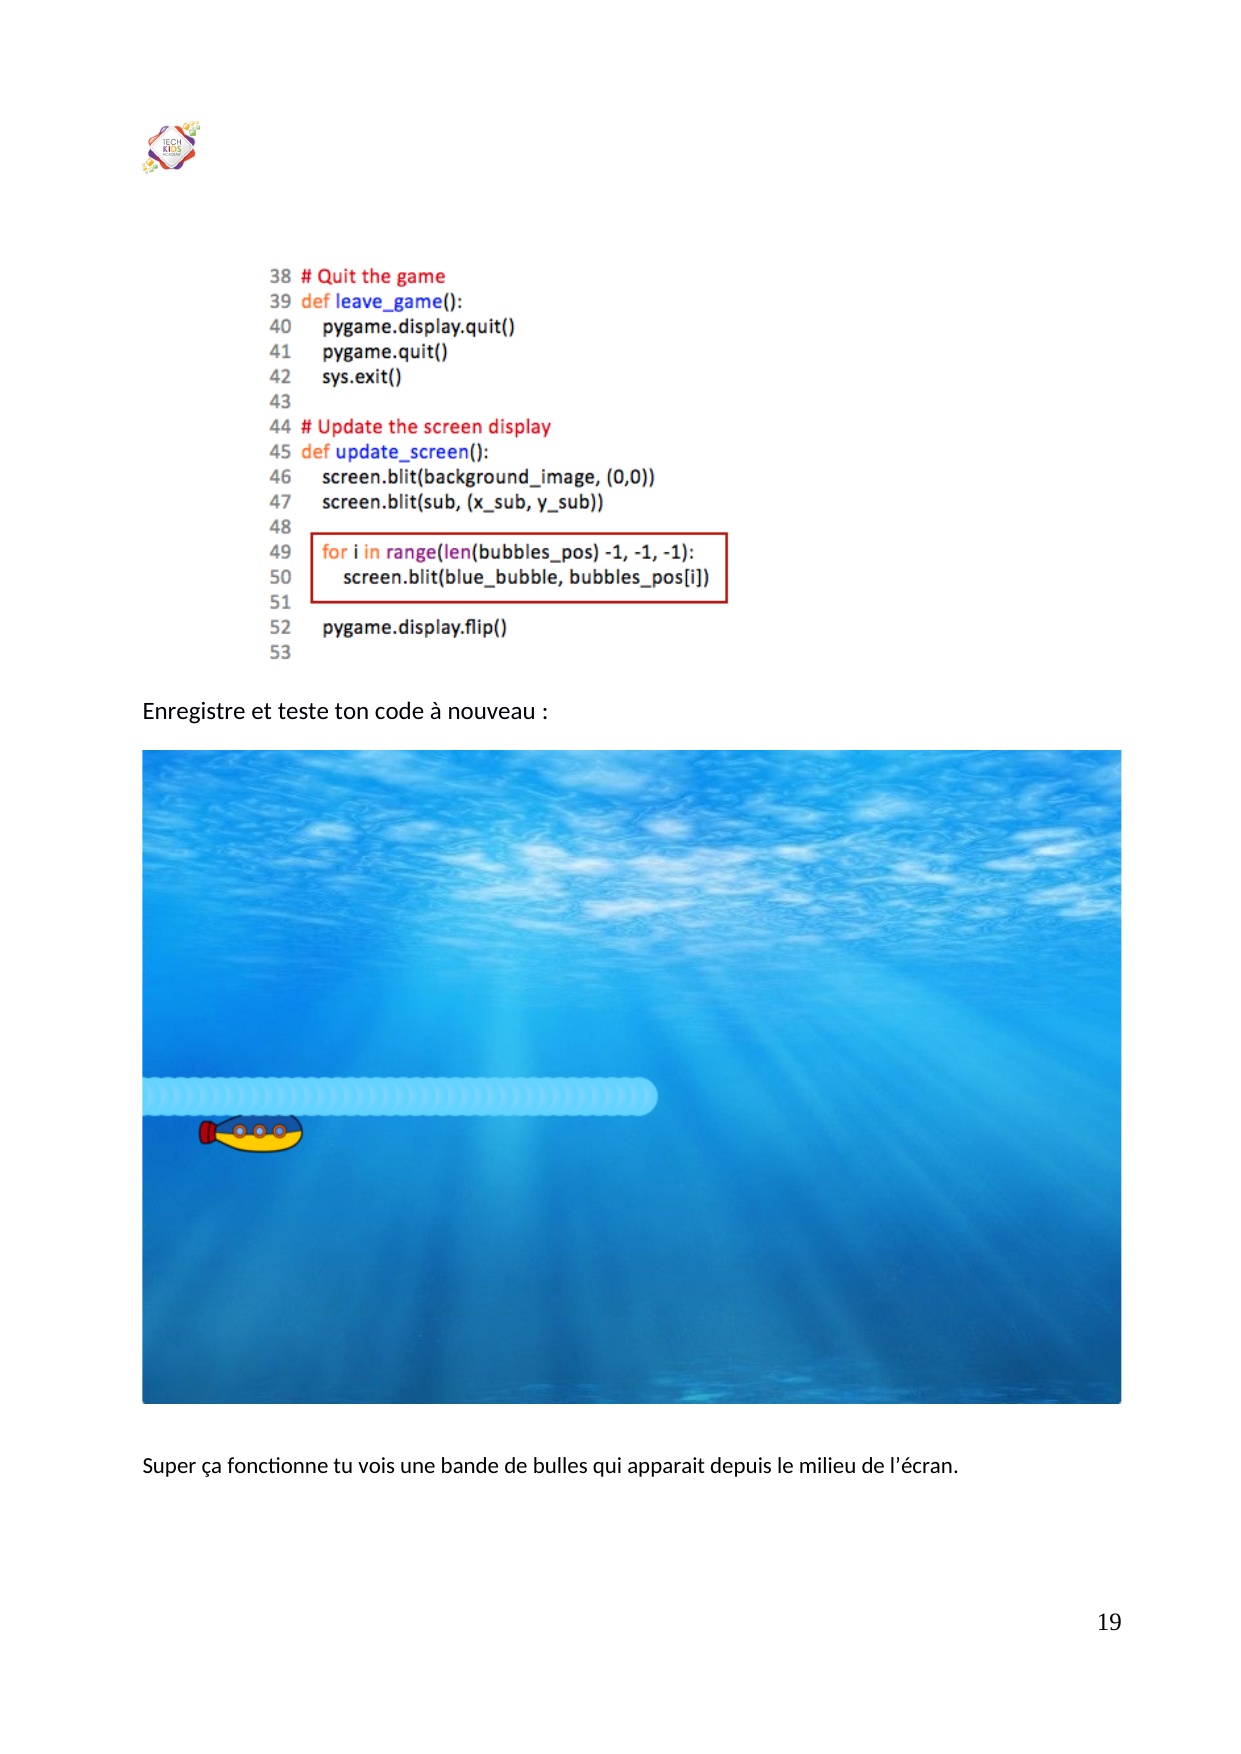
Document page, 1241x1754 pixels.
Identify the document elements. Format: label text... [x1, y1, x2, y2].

text Enregistre et teste ton code à nouveau : [142, 695, 1121, 726]
picture [142, 118, 200, 176]
picture [142, 750, 1122, 1404]
text Super ça fonctionne tu vois une bande de bulles qui apparait depuis le milieu de l’écran. [142, 1451, 1121, 1479]
picture [254, 263, 977, 667]
